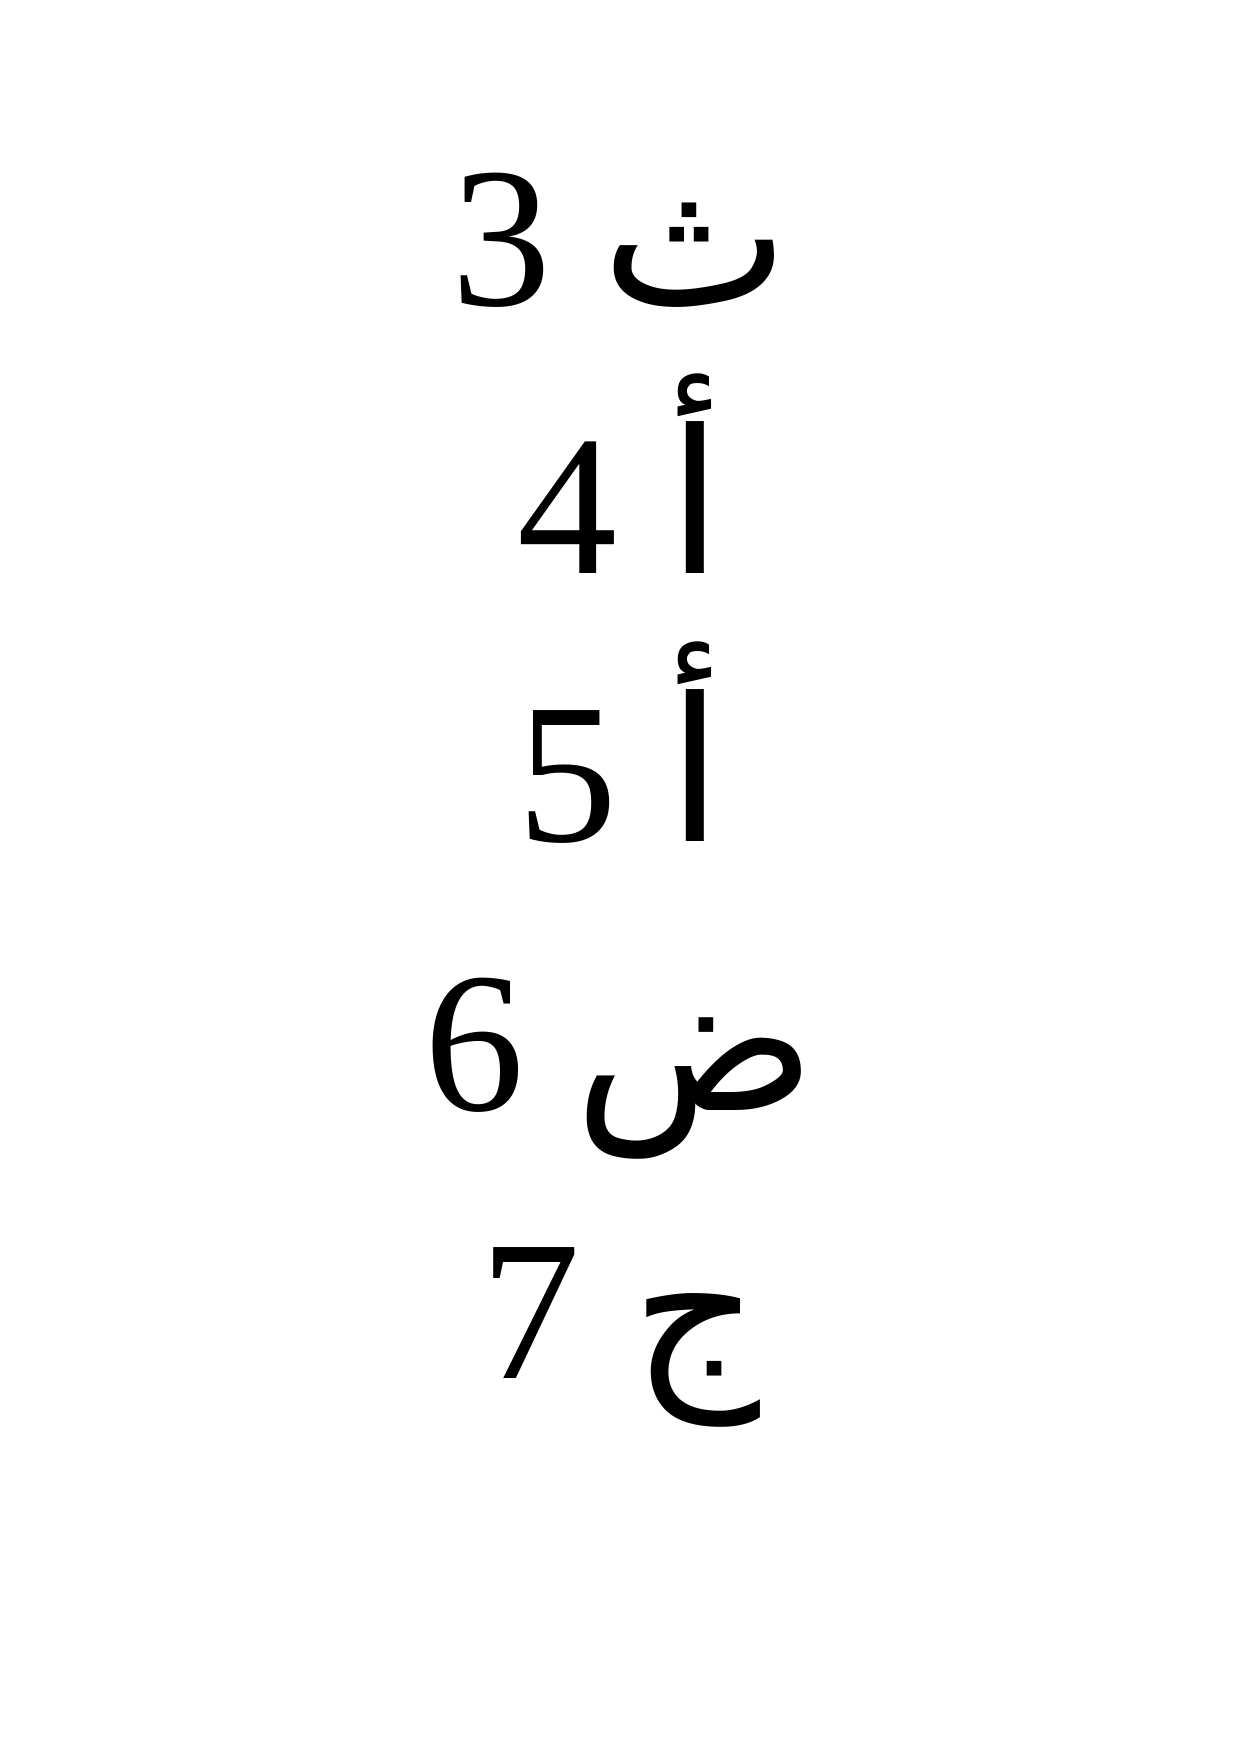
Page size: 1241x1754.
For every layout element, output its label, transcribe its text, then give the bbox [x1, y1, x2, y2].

text 4 أ [118, 387, 1122, 655]
text 3 ث [118, 118, 1122, 387]
text 6 ض [118, 923, 1122, 1192]
text 5 أ [118, 655, 1122, 923]
text 7 ج [118, 1192, 1122, 1460]
